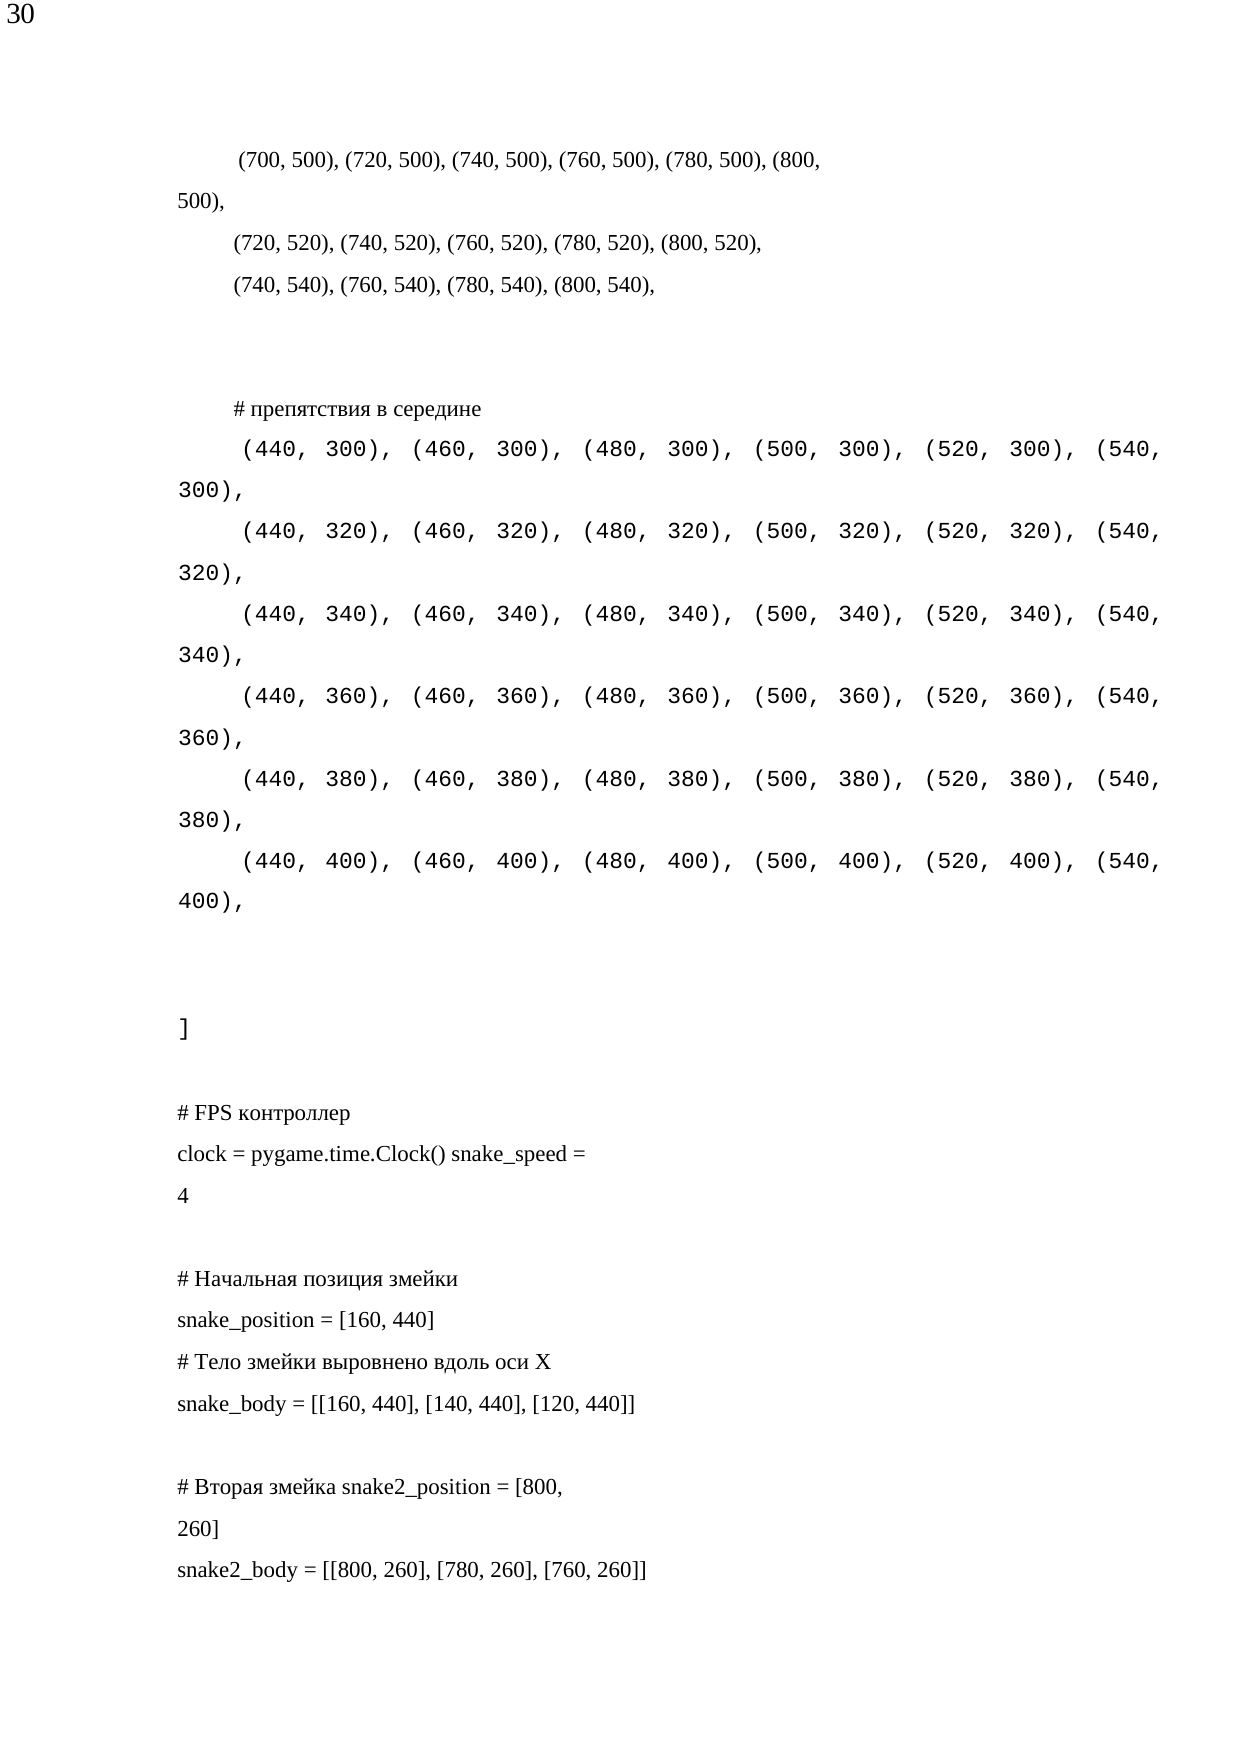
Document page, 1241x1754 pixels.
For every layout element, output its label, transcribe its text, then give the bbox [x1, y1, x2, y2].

table_cell [659, 469, 744, 510]
table_cell [488, 469, 573, 510]
table_cell [744, 551, 829, 592]
table_cell 320), [1000, 510, 1085, 551]
table_cell 400), [659, 840, 744, 881]
table_cell (440, [173, 675, 317, 716]
table_cell (460, [402, 510, 487, 551]
table_cell 380), [1000, 758, 1085, 799]
table_cell [829, 799, 915, 840]
table_cell [402, 799, 487, 840]
table_cell 400), [488, 840, 573, 881]
table_cell [402, 469, 487, 510]
text (740, 540), (760, 540), (780, 540), (800, 540), [233, 271, 1182, 297]
table_cell [744, 634, 829, 675]
table_cell (440, [173, 758, 317, 799]
table_cell 320), [659, 510, 744, 551]
table_cell 400), [317, 840, 402, 881]
table_cell (540, [1085, 840, 1168, 881]
table_cell (520, [915, 510, 1000, 551]
table_cell 320), [173, 551, 317, 592]
table_cell [659, 634, 744, 675]
table_cell [1000, 469, 1085, 510]
table_cell [829, 716, 915, 757]
table_cell [488, 881, 573, 915]
table_header (460, [402, 435, 487, 469]
table_cell (500, [744, 510, 829, 551]
table_cell 360), [173, 716, 317, 757]
table_cell (480, [573, 758, 658, 799]
table_cell [317, 881, 402, 915]
table_cell 400), [1000, 840, 1085, 881]
table_header 300), [659, 435, 744, 469]
table_cell [1085, 469, 1168, 510]
text (720, 520), (740, 520), (760, 520), (780, 520), (800, 520), [233, 229, 1182, 256]
table_cell [1000, 799, 1085, 840]
table_cell (520, [915, 758, 1000, 799]
table_cell (480, [573, 510, 658, 551]
table_cell [317, 551, 402, 592]
table_header (440, [173, 435, 317, 469]
text snake2_body = [[800, 260], [780, 260], [760, 260]] [177, 1556, 1182, 1583]
table_cell [402, 634, 487, 675]
table_cell [1000, 634, 1085, 675]
table_cell 320), [488, 510, 573, 551]
table_cell [659, 799, 744, 840]
table_cell 380), [488, 758, 573, 799]
table_cell [829, 469, 915, 510]
table_cell [829, 551, 915, 592]
table_cell [829, 881, 915, 915]
table_cell [829, 634, 915, 675]
table_cell (540, [1085, 510, 1168, 551]
table_cell [1085, 716, 1168, 757]
table_cell 380), [317, 758, 402, 799]
table_cell [1085, 551, 1168, 592]
table_cell [1085, 634, 1168, 675]
table_cell 340), [317, 593, 402, 634]
table_cell (500, [744, 593, 829, 634]
table_cell [915, 881, 1000, 915]
table_cell [488, 799, 573, 840]
table_cell [402, 551, 487, 592]
table_cell [573, 716, 658, 757]
table_cell [659, 716, 744, 757]
text # Тело змейки выровнено вдоль оси X [177, 1348, 1182, 1374]
table_cell 320), [829, 510, 915, 551]
table_cell [573, 799, 658, 840]
table_cell [402, 881, 487, 915]
table_cell (520, [915, 593, 1000, 634]
table_cell (500, [744, 840, 829, 881]
table_cell [915, 716, 1000, 757]
table_header (540, [1085, 435, 1168, 469]
table_cell (480, [573, 675, 658, 716]
table_cell (440, [173, 593, 317, 634]
table_cell [488, 634, 573, 675]
text # Вторая змейка snake2_position = [800, 260] [177, 1473, 587, 1541]
table_cell 360), [1000, 675, 1085, 716]
table_cell (540, [1085, 675, 1168, 716]
text snake_body = [[160, 440], [140, 440], [120, 440]] [177, 1390, 1182, 1416]
table_cell 380), [659, 758, 744, 799]
table_cell 360), [317, 675, 402, 716]
table_cell [744, 881, 829, 915]
table_cell [915, 799, 1000, 840]
table_cell [488, 716, 573, 757]
table_cell [1000, 716, 1085, 757]
table_cell 300), [173, 469, 317, 510]
table_cell [317, 799, 402, 840]
text ] [177, 1016, 1182, 1042]
table_cell 340), [1000, 593, 1085, 634]
table_cell [317, 634, 402, 675]
table_cell 400), [173, 881, 317, 915]
table_cell 360), [829, 675, 915, 716]
table_cell [1085, 799, 1168, 840]
table_cell (460, [402, 758, 487, 799]
table_cell 360), [488, 675, 573, 716]
table_cell [744, 799, 829, 840]
table_cell (440, [173, 510, 317, 551]
table_cell [659, 551, 744, 592]
text # FPS контроллер [177, 1099, 1182, 1125]
table_cell 380), [173, 799, 317, 840]
table_cell [573, 634, 658, 675]
table_cell (520, [915, 675, 1000, 716]
table_cell 340), [659, 593, 744, 634]
table_header 300), [488, 435, 573, 469]
table_cell [573, 551, 658, 592]
table_header 300), [317, 435, 402, 469]
text # Начальная позиция змейки snake_position = [160, 440] [177, 1265, 587, 1333]
table_cell (460, [402, 593, 487, 634]
table_cell 400), [829, 840, 915, 881]
table_cell [573, 469, 658, 510]
table_header 300), [829, 435, 915, 469]
table_cell 340), [173, 634, 317, 675]
table_cell (540, [1085, 593, 1168, 634]
table_cell (480, [573, 593, 658, 634]
table_cell (520, [915, 840, 1000, 881]
table_cell 360), [659, 675, 744, 716]
table_header (500, [744, 435, 829, 469]
table_cell (440, [173, 840, 317, 881]
table_cell [1085, 881, 1168, 915]
text 500), [177, 188, 1182, 214]
table_cell [317, 469, 402, 510]
table_cell [659, 881, 744, 915]
table_cell [915, 551, 1000, 592]
table_header (520, [915, 435, 1000, 469]
table_cell (540, [1085, 758, 1168, 799]
table_cell [1000, 881, 1085, 915]
text # препятствия в середине [233, 396, 1182, 422]
table_cell (460, [402, 840, 487, 881]
table_cell 320), [317, 510, 402, 551]
table_cell [744, 469, 829, 510]
table_cell [573, 881, 658, 915]
table_cell 340), [488, 593, 573, 634]
table_cell (500, [744, 675, 829, 716]
table_cell [744, 716, 829, 757]
table_cell 340), [829, 593, 915, 634]
table_cell [402, 716, 487, 757]
table_cell [488, 551, 573, 592]
table_cell [317, 716, 402, 757]
table_header (480, [573, 435, 658, 469]
table_cell [1000, 551, 1085, 592]
table_header 300), [1000, 435, 1085, 469]
table_cell [915, 634, 1000, 675]
table_cell (500, [744, 758, 829, 799]
table_cell 380), [829, 758, 915, 799]
text (700, 500), (720, 500), (740, 500), (760, 500), (780, 500), (800, [238, 146, 1182, 172]
table_cell (480, [573, 840, 658, 881]
table_cell [915, 469, 1000, 510]
text clock = pygame.time.Clock() snake_speed = 4 [177, 1140, 587, 1208]
table_cell (460, [402, 675, 487, 716]
